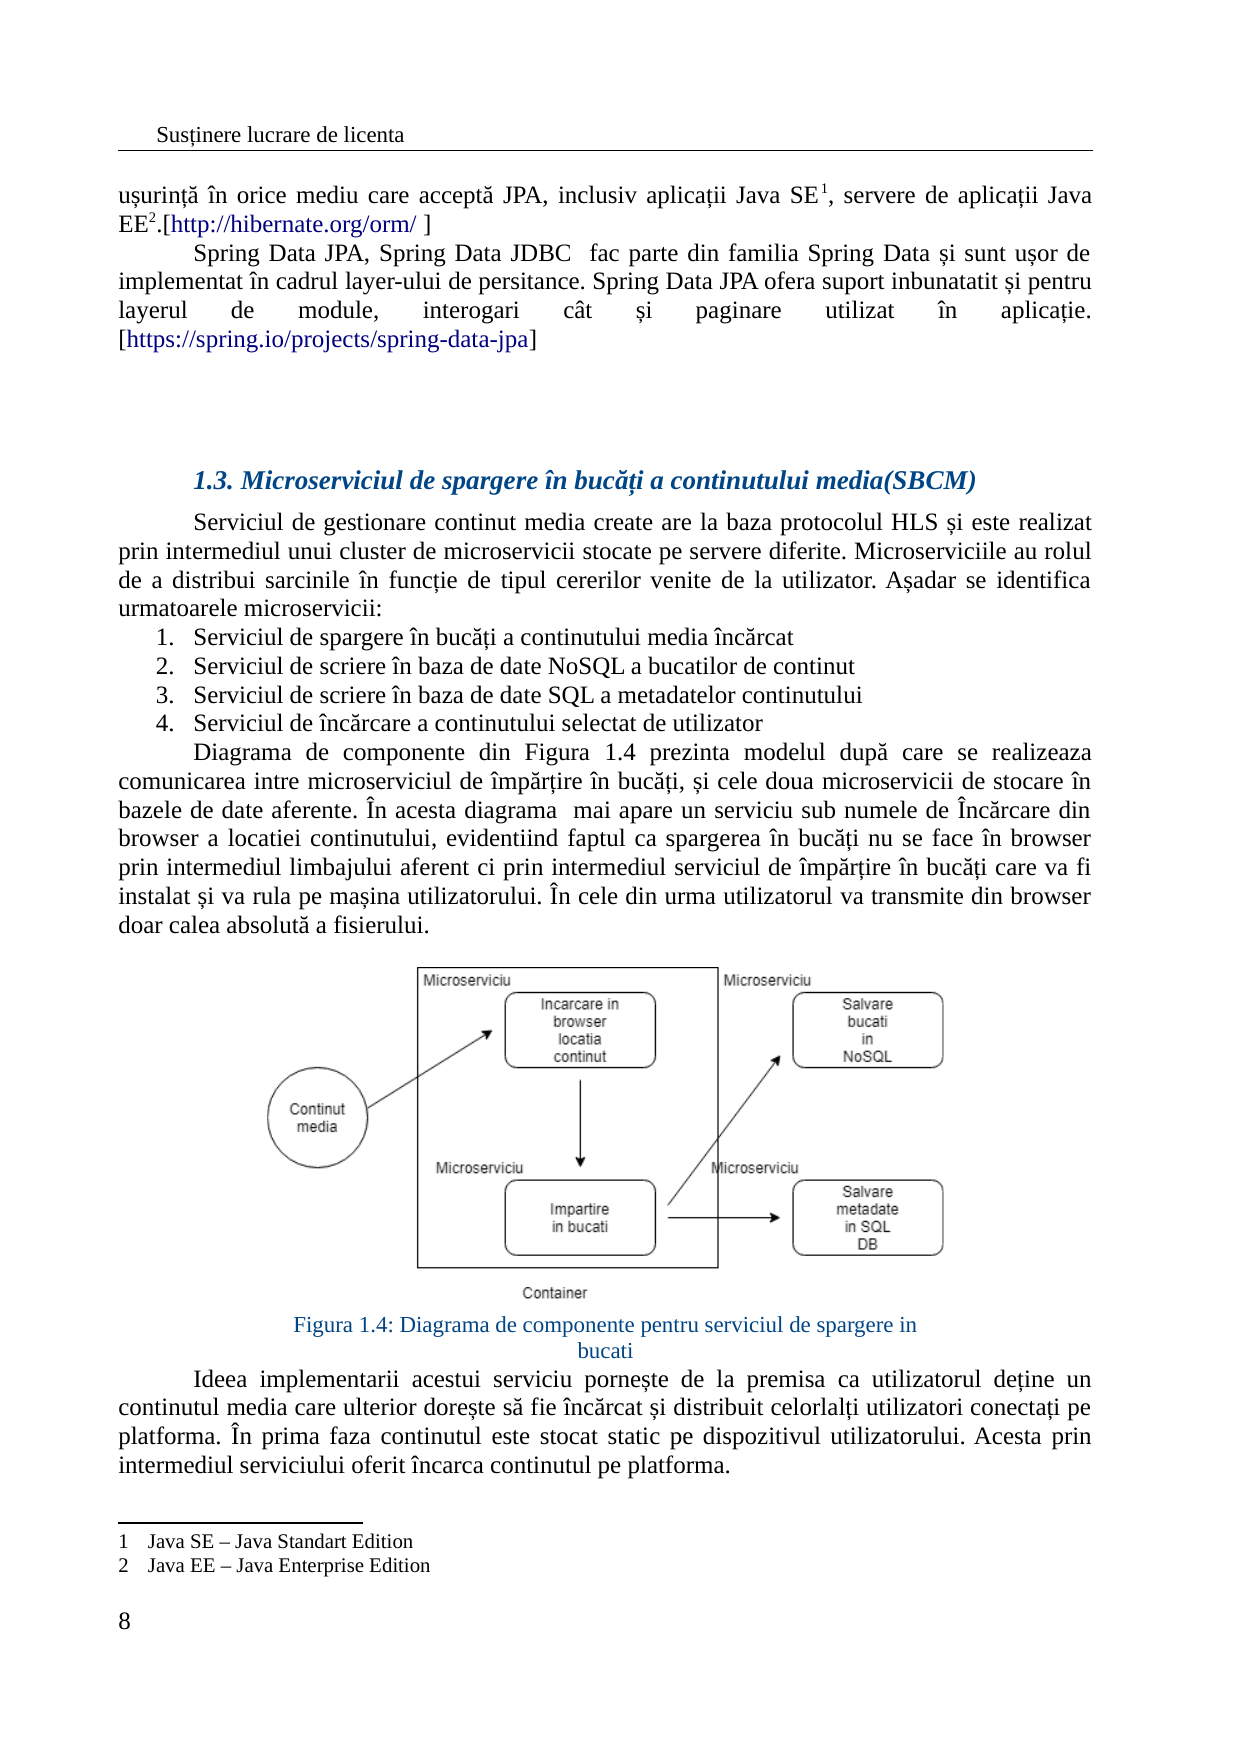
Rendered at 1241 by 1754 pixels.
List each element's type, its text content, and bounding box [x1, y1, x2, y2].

text Diagrama de componente din Figura 1.4 prezinta modelul după care se realizeaza comunicarea intre microserviciul de împărțire în bucăți, și cele doua microservicii de stocare în bazele de date aferente. În acesta diagrama mai apare un serviciu sub numele de Încărcare din browser a locatiei continutului, evidentiind faptul ca spargerea în bucăți nu se face în browser prin intermediul limbajului aferent ci prin intermediul serviciul de împărțire în bucăți care va fi instalat și va rula pe mașina utilizatorului. În cele din urma utilizatorul va transmite din browser doar calea absolută a fisierului. [118, 737, 1093, 938]
list Serviciul de scriere în baza de date NoSQL a bucatilor de continut [156, 651, 1093, 680]
text Serviciul de gestionare continut media create are la baza protocolul HLS și este realizat prin intermediul unui cluster de microservicii stocate pe servere diferite. Microserviciile au rolul de a distribui sarcinile în funcție de tipul cererilor venite de la utilizator. Așadar se identifica urmatoarele microservicii: [118, 507, 1093, 622]
list Serviciul de scriere în baza de date SQL a metadatelor continutului [156, 680, 1093, 708]
text Java SE – Java Standart Edition [118, 1529, 1093, 1553]
list Serviciul de încărcare a continutului selectat de utilizator [156, 708, 1093, 737]
text Ideea implementarii acestui serviciu pornește de la premisa ca utilizatorul deține un continutul media care ulterior dorește să fie încărcat și distribuit celorlalți utilizatori conectați pe platforma. În prima faza continutul este stocat static pe dispozitivul utilizatorului. Acesta prin intermediul serviciului oferit încarca continutul pe platforma. [118, 967, 1093, 1479]
text Spring Data JPA, Spring Data JDBC fac parte din familia Spring Data și sunt ușor de implementat în cadrul layer-ului de persitance. Spring Data JPA ofera suport inbunatatit și pentru layerul de module, interogari cât și paginare utilizat în aplicație. [https://spring.io/projects/spring-data-jpa] [118, 238, 1093, 353]
text Java EE – Java Enterprise Edition [118, 1553, 1093, 1577]
picture [267, 967, 944, 1306]
text ușurință în orice mediu care acceptă JPA, inclusiv aplicații Java SE, servere de aplicații Java EE.[http://hibernate.org/orm/ ] [118, 180, 1093, 238]
list Serviciul de spargere în bucăți a continutului media încărcat [156, 622, 1093, 651]
subtitle Microserviciul de spargere în bucăți a continutului media(SBCM) [193, 464, 1093, 495]
text Figura 1.4: Diagrama de componente pentru serviciul de spargere in bucati [267, 1306, 943, 1364]
